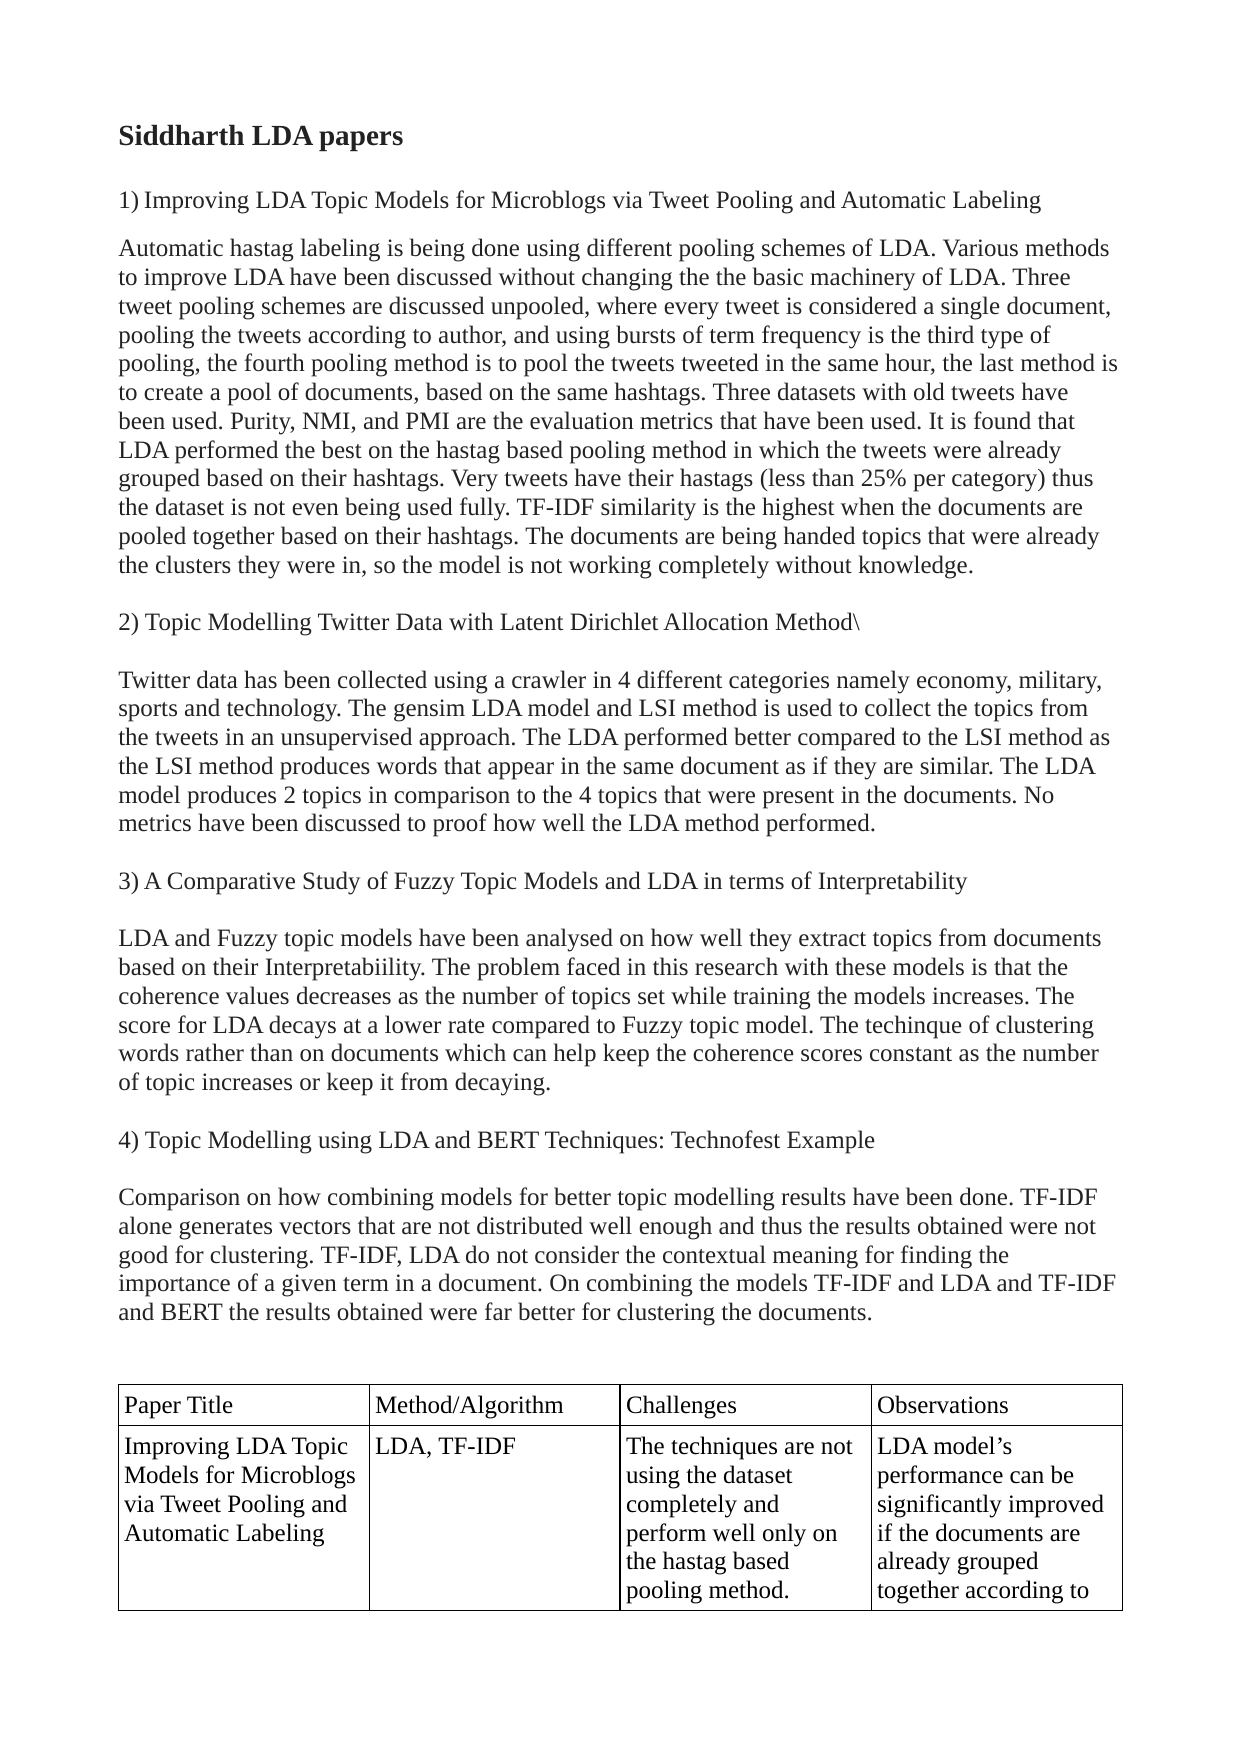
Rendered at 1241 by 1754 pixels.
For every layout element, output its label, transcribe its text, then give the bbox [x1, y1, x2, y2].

text Twitter data has been collected using a crawler in 4 different categories namely economy, military, sports and technology. The gensim LDA model and LSI method is used to collect the topics from the tweets in an unsupervised approach. The LDA performed better compared to the LSI method as the LSI method produces words that appear in the same document as if they are similar. The LDA model produces 2 topics in comparison to the 4 topics that were present in the documents. No metrics have been discussed to proof how well the LDA method performed. [118, 665, 1122, 837]
text Comparison on how combining models for better topic modelling results have been done. TF-IDF alone generates vectors that are not distributed well enough and thus the results obtained were not good for clustering. TF-IDF, LDA do not consider the contextual meaning for finding the importance of a given term in a document. On combining the models TF-IDF and LDA and TF-IDF and BERT the results obtained were far better for clustering the documents. [118, 1182, 1122, 1326]
table_header Paper Title [119, 1385, 369, 1425]
table_cell LDA model’s performance can be significantly improved if the documents are already grouped together according to [872, 1426, 1122, 1610]
table_header Challenges [621, 1385, 871, 1425]
text 3) A Comparative Study of Fuzzy Topic Models and LDA in terms of Interpretability [118, 866, 1122, 895]
table_cell The techniques are not using the dataset completely and perform well only on the hastag based pooling method. [621, 1426, 871, 1610]
table_cell LDA, TF-IDF [370, 1426, 619, 1610]
text 2) Topic Modelling Twitter Data with Latent Dirichlet Allocation Method\ [118, 607, 1122, 636]
text 4) Topic Modelling using LDA and BERT Techniques: Technofest Example [118, 1125, 1122, 1153]
text Automatic hastag labeling is being done using different pooling schemes of LDA. Various methods to improve LDA have been discussed without changing the the basic machinery of LDA. Three tweet pooling schemes are discussed unpooled, where every tweet is considered a single document, pooling the tweets according to author, and using bursts of term frequency is the third type of pooling, the fourth pooling method is to pool the tweets tweeted in the same hour, the last method is to create a pool of documents, based on the same hashtags. Three datasets with old tweets have been used. Purity, NMI, and PMI are the evaluation metrics that have been used. It is found that LDA performed the best on the hastag based pooling method in which the tweets were already grouped based on their hashtags. Very tweets have their hastags (less than 25% per category) thus the dataset is not even being used fully. TF-IDF similarity is the highest when the documents are pooled together based on their hashtags. The documents are being handed topics that were already the clusters they were in, so the model is not working completely without knowledge. [118, 233, 1122, 578]
table_header Method/Algorithm [370, 1385, 619, 1425]
text Siddharth LDA papers [118, 118, 1122, 152]
table_header Observations [872, 1385, 1122, 1425]
table_cell Improving LDA Topic Models for Microblogs via Tweet Pooling and Automatic Labeling [119, 1426, 369, 1610]
text 1) Improving LDA Topic Models for Microblogs via Tweet Pooling and Automatic Labeling [118, 185, 1122, 214]
text LDA and Fuzzy topic models have been analysed on how well they extract topics from documents based on their Interpretabiility. The problem faced in this research with these models is that the coherence values decreases as the number of topics set while training the models increases. The score for LDA decays at a lower rate compared to Fuzzy topic model. The techinque of clustering words rather than on documents which can help keep the coherence scores constant as the number of topic increases or keep it from decaying. [118, 923, 1122, 1096]
